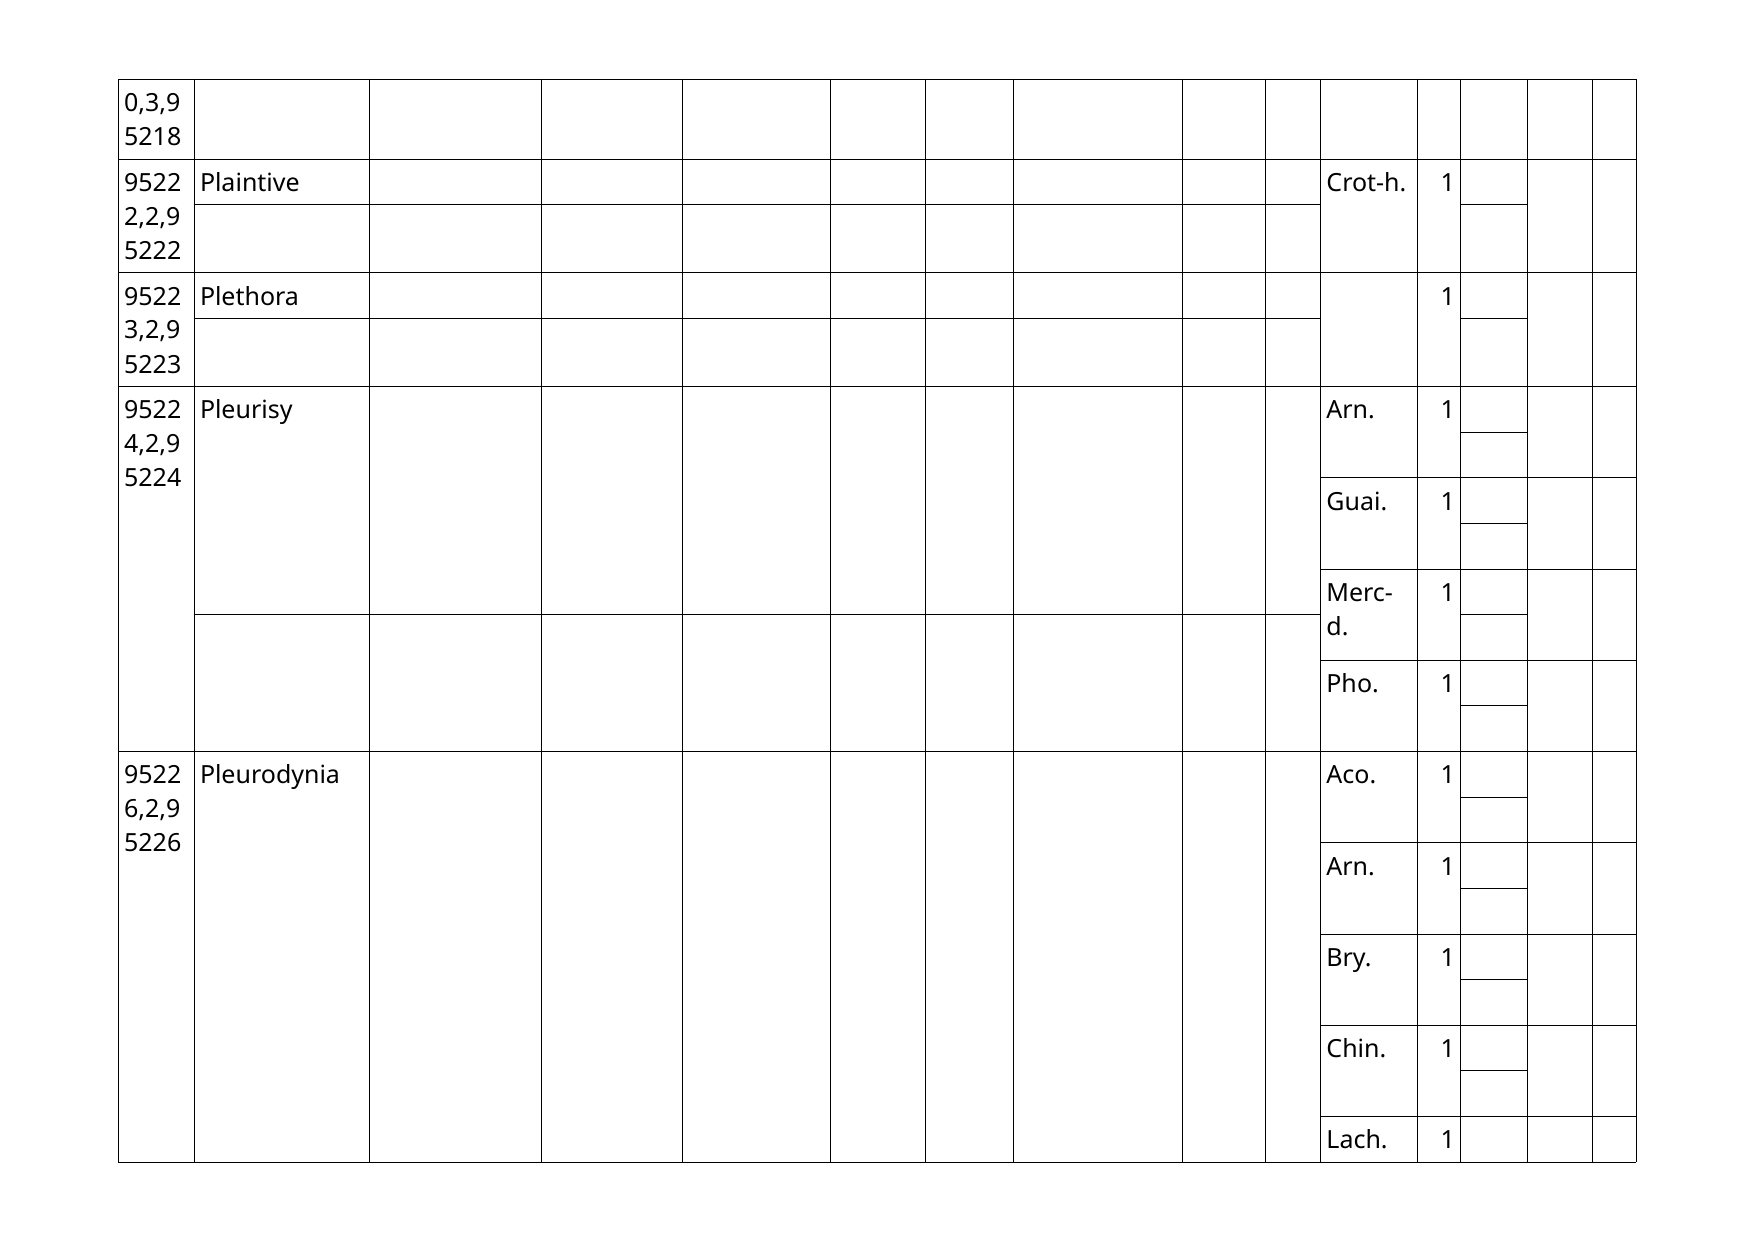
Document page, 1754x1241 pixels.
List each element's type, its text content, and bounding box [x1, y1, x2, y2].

table_cell [831, 80, 925, 158]
table_cell [370, 752, 541, 1162]
table_cell 1 [1418, 1117, 1460, 1162]
table_cell Lach. [1321, 1117, 1417, 1162]
table_cell 1 [1418, 387, 1460, 477]
table_cell [1461, 889, 1527, 933]
table_cell [1183, 273, 1265, 318]
table_cell [542, 205, 682, 272]
table_cell [542, 319, 682, 386]
table_cell [1593, 1117, 1636, 1162]
table_cell 95224,2,95224 [119, 387, 194, 751]
table_cell [1528, 1117, 1592, 1162]
table_cell [1266, 319, 1320, 386]
table_cell Plaintive [195, 160, 369, 204]
table_cell [370, 80, 541, 158]
table_cell Bry. [1321, 935, 1417, 1025]
table_cell [683, 205, 830, 272]
table_cell [926, 205, 1013, 272]
table_cell [1183, 615, 1265, 751]
table_cell [926, 160, 1013, 204]
table_cell 95223,2,95223 [119, 273, 194, 386]
table_cell [831, 319, 925, 386]
table_cell [1528, 935, 1592, 1025]
table_cell [1528, 570, 1592, 660]
table_cell 1 [1418, 752, 1460, 842]
table_cell [542, 752, 682, 1162]
table_cell [1528, 752, 1592, 842]
table_cell [1461, 1071, 1527, 1116]
table_cell [1593, 843, 1636, 933]
table_cell 0,3,95218 [119, 80, 194, 158]
table_cell Pleurodynia [195, 752, 369, 1162]
table_cell [542, 160, 682, 204]
table_cell Chin. [1321, 1026, 1417, 1116]
table_cell [1593, 661, 1636, 751]
table_cell [1418, 80, 1460, 158]
table_cell [1528, 80, 1592, 158]
table_cell [1266, 273, 1320, 318]
table_cell [1014, 80, 1182, 158]
table_cell [1183, 160, 1265, 204]
table_cell [1266, 752, 1320, 1162]
table_cell [1461, 319, 1527, 386]
table_cell [1266, 387, 1320, 614]
table_cell [1014, 205, 1182, 272]
table_cell [1528, 843, 1592, 933]
table_cell [1321, 80, 1417, 158]
table_cell Pho. [1321, 661, 1417, 751]
table_cell [1461, 273, 1527, 318]
table_cell 1 [1418, 160, 1460, 272]
table_cell [926, 387, 1013, 614]
table_cell [370, 387, 541, 614]
table_cell [831, 205, 925, 272]
table_cell [683, 319, 830, 386]
table_cell Aco. [1321, 752, 1417, 842]
table_cell [1461, 935, 1527, 979]
table_cell [1014, 273, 1182, 318]
table_cell [370, 273, 541, 318]
table_cell [831, 273, 925, 318]
table_cell [1461, 478, 1527, 523]
table_cell [926, 80, 1013, 158]
table_cell [542, 615, 682, 751]
table_cell Crot-h. [1321, 160, 1417, 272]
table_cell [1014, 319, 1182, 386]
table_cell [1593, 570, 1636, 660]
table_cell [1461, 615, 1527, 660]
table_cell Merc-d. [1321, 570, 1417, 660]
table_cell [195, 319, 369, 386]
table_cell [195, 615, 369, 751]
table_cell [1014, 387, 1182, 614]
table_cell Arn. [1321, 387, 1417, 477]
table_cell 95222,2,95222 [119, 160, 194, 272]
table_cell 1 [1418, 570, 1460, 660]
table_cell [831, 387, 925, 614]
table_cell [1461, 1117, 1527, 1162]
table_cell [1461, 752, 1527, 797]
table_cell [1014, 752, 1182, 1162]
table_cell Guai. [1321, 478, 1417, 568]
table_cell [1528, 387, 1592, 477]
table_cell [683, 273, 830, 318]
table_cell [370, 615, 541, 751]
table_cell [926, 273, 1013, 318]
table_cell [1266, 205, 1320, 272]
table_cell [1461, 1026, 1527, 1070]
table_cell [1593, 273, 1636, 386]
table_cell [370, 160, 541, 204]
table_cell [1461, 524, 1527, 568]
table_cell [1461, 387, 1527, 432]
table_cell 1 [1418, 1026, 1460, 1116]
table_cell Pleurisy [195, 387, 369, 614]
table_cell [1461, 980, 1527, 1025]
table_cell [1461, 205, 1527, 272]
table_cell [1528, 661, 1592, 751]
table_cell [1593, 1026, 1636, 1116]
table_cell [1183, 80, 1265, 158]
table_cell [542, 387, 682, 614]
table_cell [1461, 661, 1527, 705]
table_cell [1593, 752, 1636, 842]
table_cell [926, 319, 1013, 386]
table_cell [1461, 798, 1527, 842]
table_cell [831, 615, 925, 751]
table_cell [1183, 205, 1265, 272]
table_cell [1528, 1026, 1592, 1116]
table_cell [1321, 273, 1417, 386]
table_cell [1461, 570, 1527, 614]
table_cell [195, 80, 369, 158]
table_cell 1 [1418, 478, 1460, 568]
table_cell [1528, 273, 1592, 386]
table_cell [195, 205, 369, 272]
table_cell [1014, 160, 1182, 204]
table_cell 1 [1418, 661, 1460, 751]
table_cell [683, 80, 830, 158]
table_cell [683, 752, 830, 1162]
table_cell [1593, 387, 1636, 477]
table_cell [926, 615, 1013, 751]
table_cell 1 [1418, 935, 1460, 1025]
table_cell 95226,2,95226 [119, 752, 194, 1162]
table_cell [1183, 319, 1265, 386]
table_cell [831, 160, 925, 204]
table_cell [1528, 160, 1592, 272]
table_cell [542, 273, 682, 318]
table_cell [1461, 160, 1527, 204]
table_cell [370, 319, 541, 386]
table_cell [683, 387, 830, 614]
table_cell [683, 160, 830, 204]
table_cell [683, 615, 830, 751]
table_cell [1266, 80, 1320, 158]
table_cell [1593, 160, 1636, 272]
table_cell [1014, 615, 1182, 751]
table_cell Arn. [1321, 843, 1417, 933]
table_cell [1528, 478, 1592, 568]
table_cell [1461, 80, 1527, 158]
table_cell 1 [1418, 273, 1460, 386]
table_cell [1593, 80, 1636, 158]
table_cell [1183, 752, 1265, 1162]
table_cell [1593, 935, 1636, 1025]
table_cell [1183, 387, 1265, 614]
table_cell [1461, 843, 1527, 888]
table_cell [542, 80, 682, 158]
table_cell 1 [1418, 843, 1460, 933]
table_cell [831, 752, 925, 1162]
table_cell [370, 205, 541, 272]
table_cell [1266, 615, 1320, 751]
table_cell Plethora [195, 273, 369, 318]
table_cell [1461, 706, 1527, 751]
table_cell [926, 752, 1013, 1162]
table_cell [1266, 160, 1320, 204]
table_cell [1461, 433, 1527, 477]
table_cell [1593, 478, 1636, 568]
